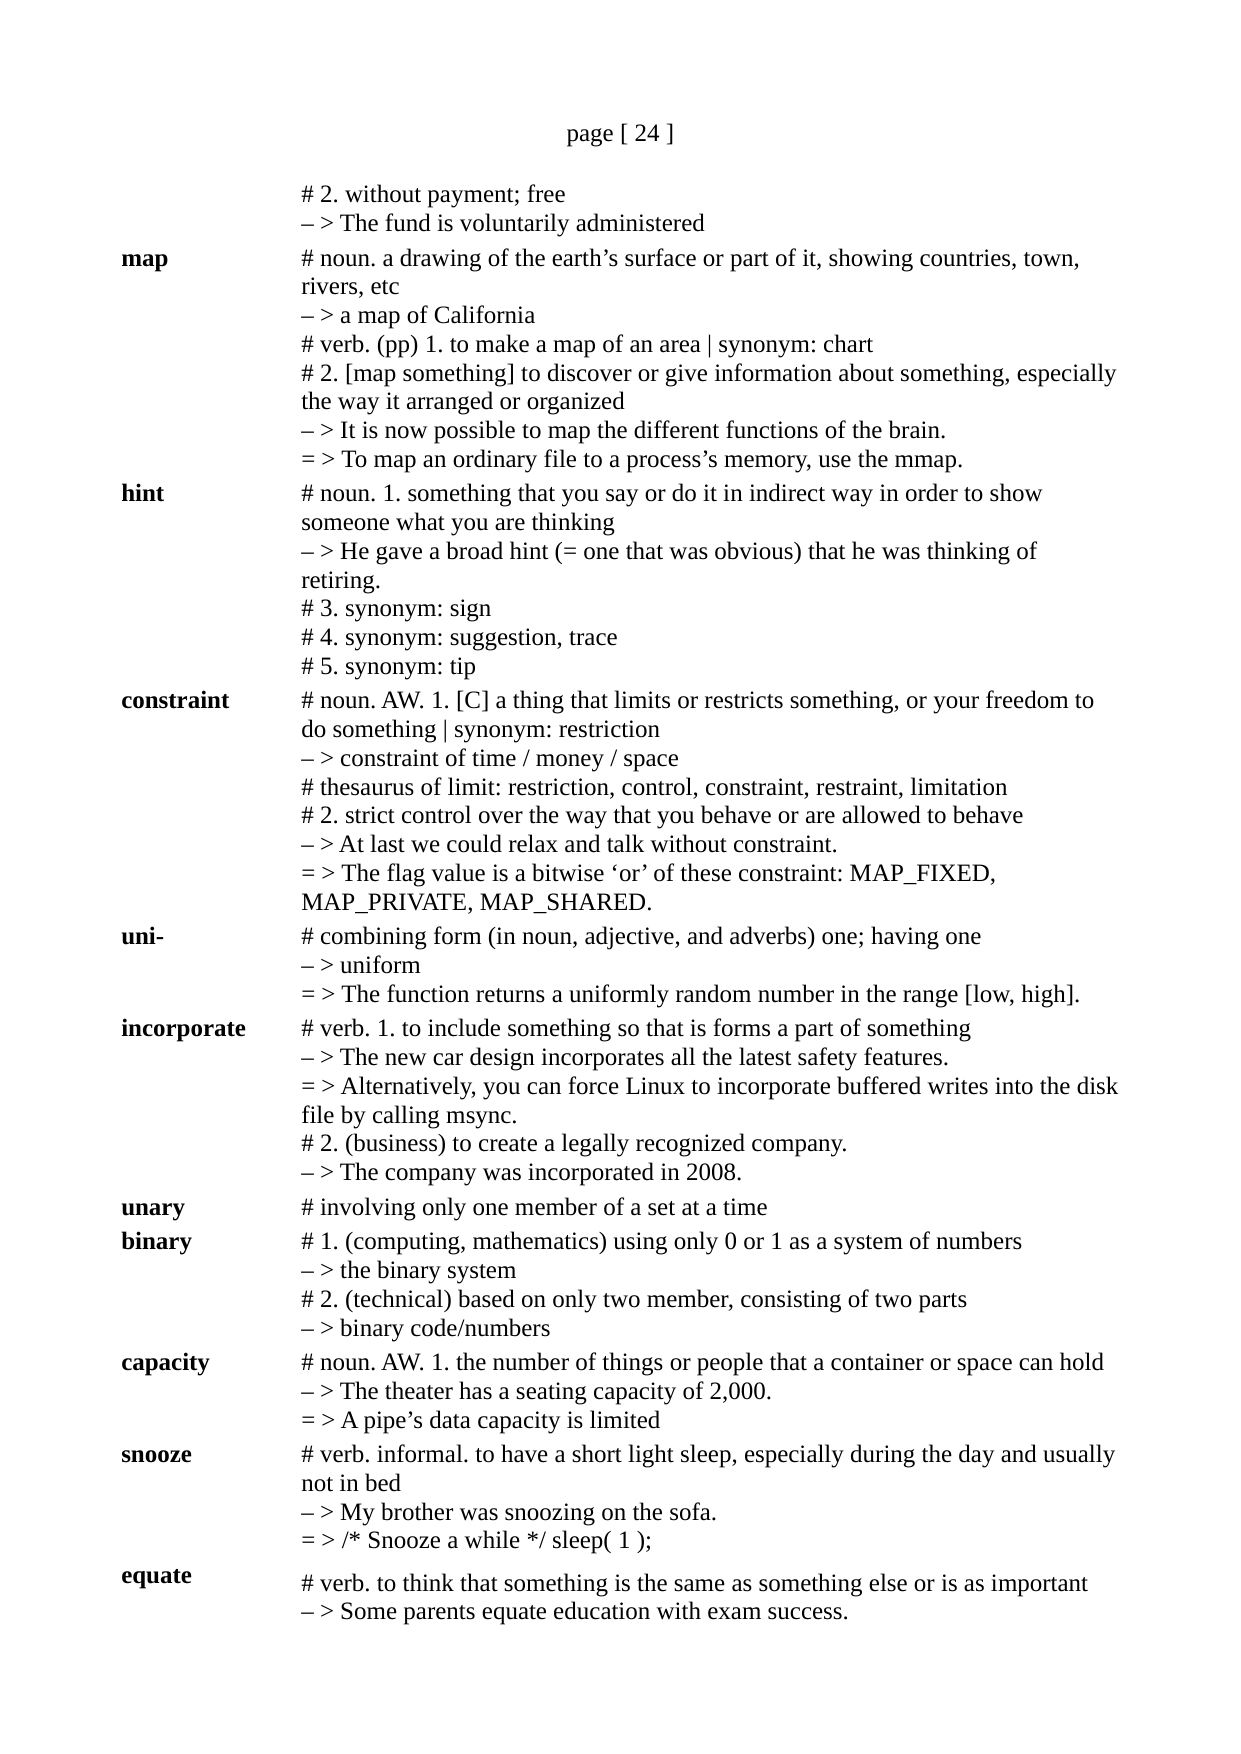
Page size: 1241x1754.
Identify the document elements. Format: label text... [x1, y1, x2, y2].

table_cell # involving only one member of a set at a time [298, 1189, 1122, 1223]
table_cell # 1. (computing, mathematics) using only 0 or 1 as a system of numbers – > the binary system # 2. (technical) based on only two member, consisting of two parts – > binary code/numbers [298, 1224, 1122, 1344]
table_cell binary [118, 1224, 298, 1344]
table_cell # verb. informal. to have a short light sleep, especially during the day and usually not in bed – > My brother was snoozing on the sofa. = > /* Snooze a while */ sleep( 1 ); [298, 1436, 1122, 1557]
table_cell [118, 176, 298, 240]
table_cell map [118, 240, 298, 476]
table_cell # combining form (in noun, adjective, and adverbs) one; having one – > uniform = > The function returns a uniformly random number in the range [low, high]. [298, 919, 1122, 1011]
table_cell uni- [118, 919, 298, 1011]
table_cell snooze [118, 1436, 298, 1557]
table_cell hint [118, 476, 298, 683]
table_cell # verb. to think that something is the same as something else or is as important – > Some parents equate education with exam success. [298, 1557, 1122, 1636]
table_cell # noun. AW. 1. [C] a thing that limits or restricts something, or your freedom to do something | synonym: restriction – > constraint of time / money / space # thesaurus of limit: restriction, control, constraint, restraint, limitation # 2. strict control over the way that you behave or are allowed to behave – > At last we could relax and talk without constraint. = > The flag value is a bitwise ‘or’ of these constraint: MAP_FIXED, MAP_PRIVATE, MAP_SHARED. [298, 683, 1122, 918]
table_cell # verb. 1. to include something so that is forms a part of something – > The new car design incorporates all the latest safety features. = > Alternatively, you can force Linux to incorporate buffered writes into the disk file by calling msync. # 2. (business) to create a legally recognized company. – > The company was incorporated in 2008. [298, 1011, 1122, 1189]
table_cell equate [118, 1557, 298, 1636]
table_cell # noun. AW. 1. the number of things or people that a container or space can hold – > The theater has a seating capacity of 2,000. = > A pipe’s data capacity is limited [298, 1344, 1122, 1436]
table_cell unary [118, 1189, 298, 1223]
table_cell constraint [118, 683, 298, 918]
table_cell capacity [118, 1344, 298, 1436]
table_cell incorporate [118, 1011, 298, 1189]
table_cell # noun. a drawing of the earth’s surface or part of it, showing countries, town, rivers, etc – > a map of California # verb. (pp) 1. to make a map of an area | synonym: chart # 2. [map something] to discover or give information about something, especially the way it arranged or organized – > It is now possible to map the different functions of the brain. = > To map an ordinary file to a process’s memory, use the mmap. [298, 240, 1122, 476]
table_cell # noun. 1. something that you say or do it in indirect way in order to show someone what you are thinking – > He gave a broad hint (= one that was obvious) that he was thinking of retiring. # 3. synonym: sign # 4. synonym: suggestion, trace # 5. synonym: tip [298, 476, 1122, 683]
table_cell # 2. without payment; free – > The fund is voluntarily administered [298, 176, 1122, 240]
